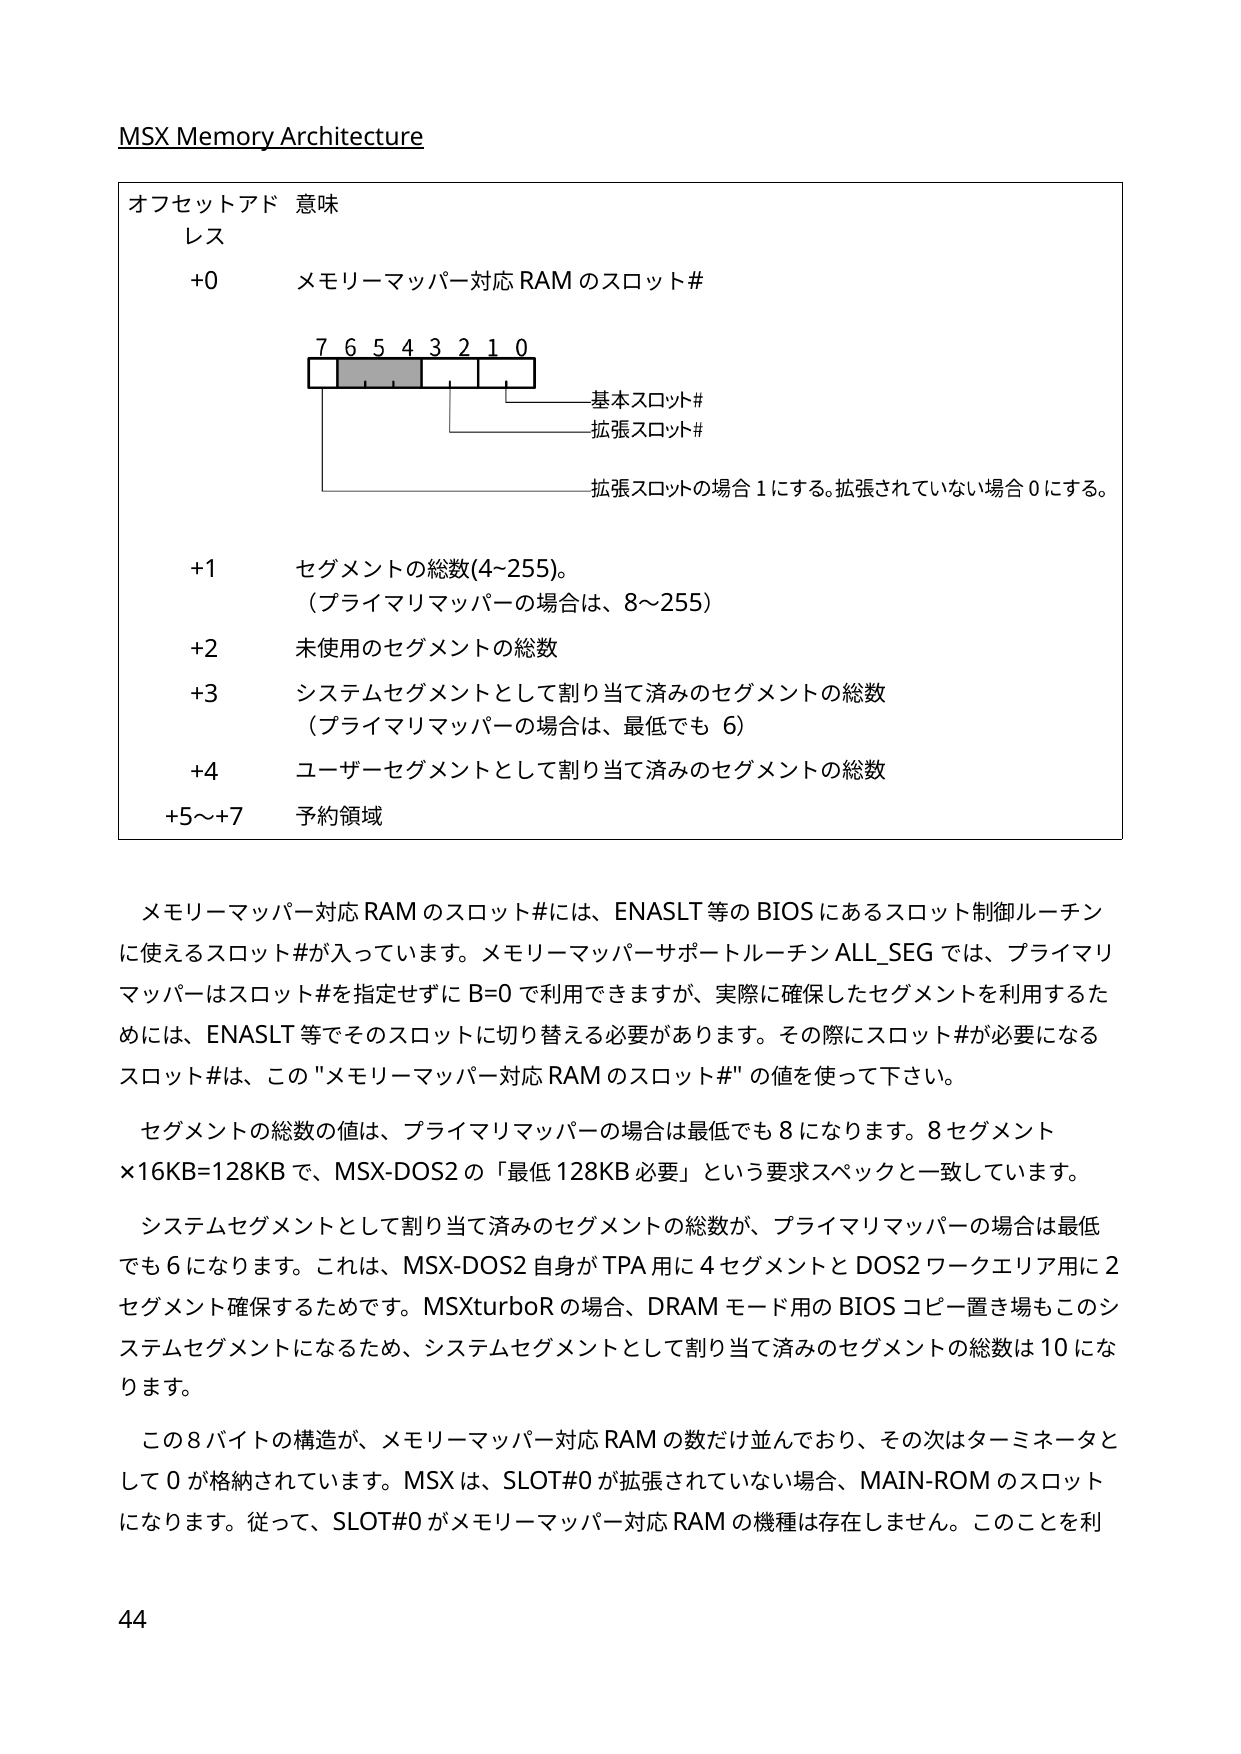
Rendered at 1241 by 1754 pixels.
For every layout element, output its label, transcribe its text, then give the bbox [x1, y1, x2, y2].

table_cell +2 [119, 625, 290, 670]
table_cell メモリーマッパー対応RAMのスロット# [290, 257, 1122, 545]
text この８バイトの構造が、メモリーマッパー対応RAMの数だけ並んでおり、その次はターミネータとして 0 が格納されています。MSXは、SLOT#0が拡張されていない場合、MAIN-ROMのスロットになります。従って、SLOT#0がメモリーマッパー対応RAMの機種は存在しません。このことを利 [118, 1422, 1122, 1538]
text セグメントの総数の値は、プライマリマッパーの場合は最低でも8になります。8セグメント✕16KB=128KBで、MSX-DOS2の「最低128KB必要」という要求スペックと一致しています。 [118, 1113, 1122, 1188]
table_cell 予約領域 [290, 793, 1122, 838]
table_cell +1 [119, 545, 290, 625]
table_cell 未使用のセグメントの総数 [290, 625, 1122, 670]
table_cell セグメントの総数(4~255)。 （プライマリマッパーの場合は、8～255） [290, 545, 1122, 625]
table_cell +5～+7 [119, 793, 290, 838]
table_header 意味 [290, 183, 1122, 257]
text メモリーマッパー対応RAMのスロット#には、ENASLT等のBIOSにあるスロット制御ルーチンに使えるスロット#が入っています。メモリーマッパーサポートルーチン ALL_SEG では、プライマリマッパーはスロット#を指定せずに B=0 で利用できますが、実際に確保したセグメントを利用するためには、ENASLT等でそのスロットに切り替える必要があります。その際にスロット#が必要になるスロット#は、この "メモリーマッパー対応RAMのスロット#" の値を使って下さい。 [118, 894, 1122, 1091]
table_header オフセットアドレス [119, 183, 290, 257]
table_cell ユーザーセグメントとして割り当て済みのセグメントの総数 [290, 748, 1122, 793]
text システムセグメントとして割り当て済みのセグメントの総数が、プライマリマッパーの場合は最低でも6になります。これは、MSX-DOS2自身が TPA用に 4セグメントとDOS2ワークエリア用に2セグメント確保するためです。MSXturboRの場合、DRAMモード用のBIOSコピー置き場もこのシステムセグメントになるため、システムセグメントとして割り当て済みのセグメントの総数は10になります。 [118, 1209, 1122, 1401]
table_cell +0 [119, 257, 290, 545]
table_cell システムセグメントとして割り当て済みのセグメントの総数 （プライマリマッパーの場合は、最低でも 6） [290, 670, 1122, 747]
table_cell +4 [119, 748, 290, 793]
table_cell +3 [119, 670, 290, 747]
